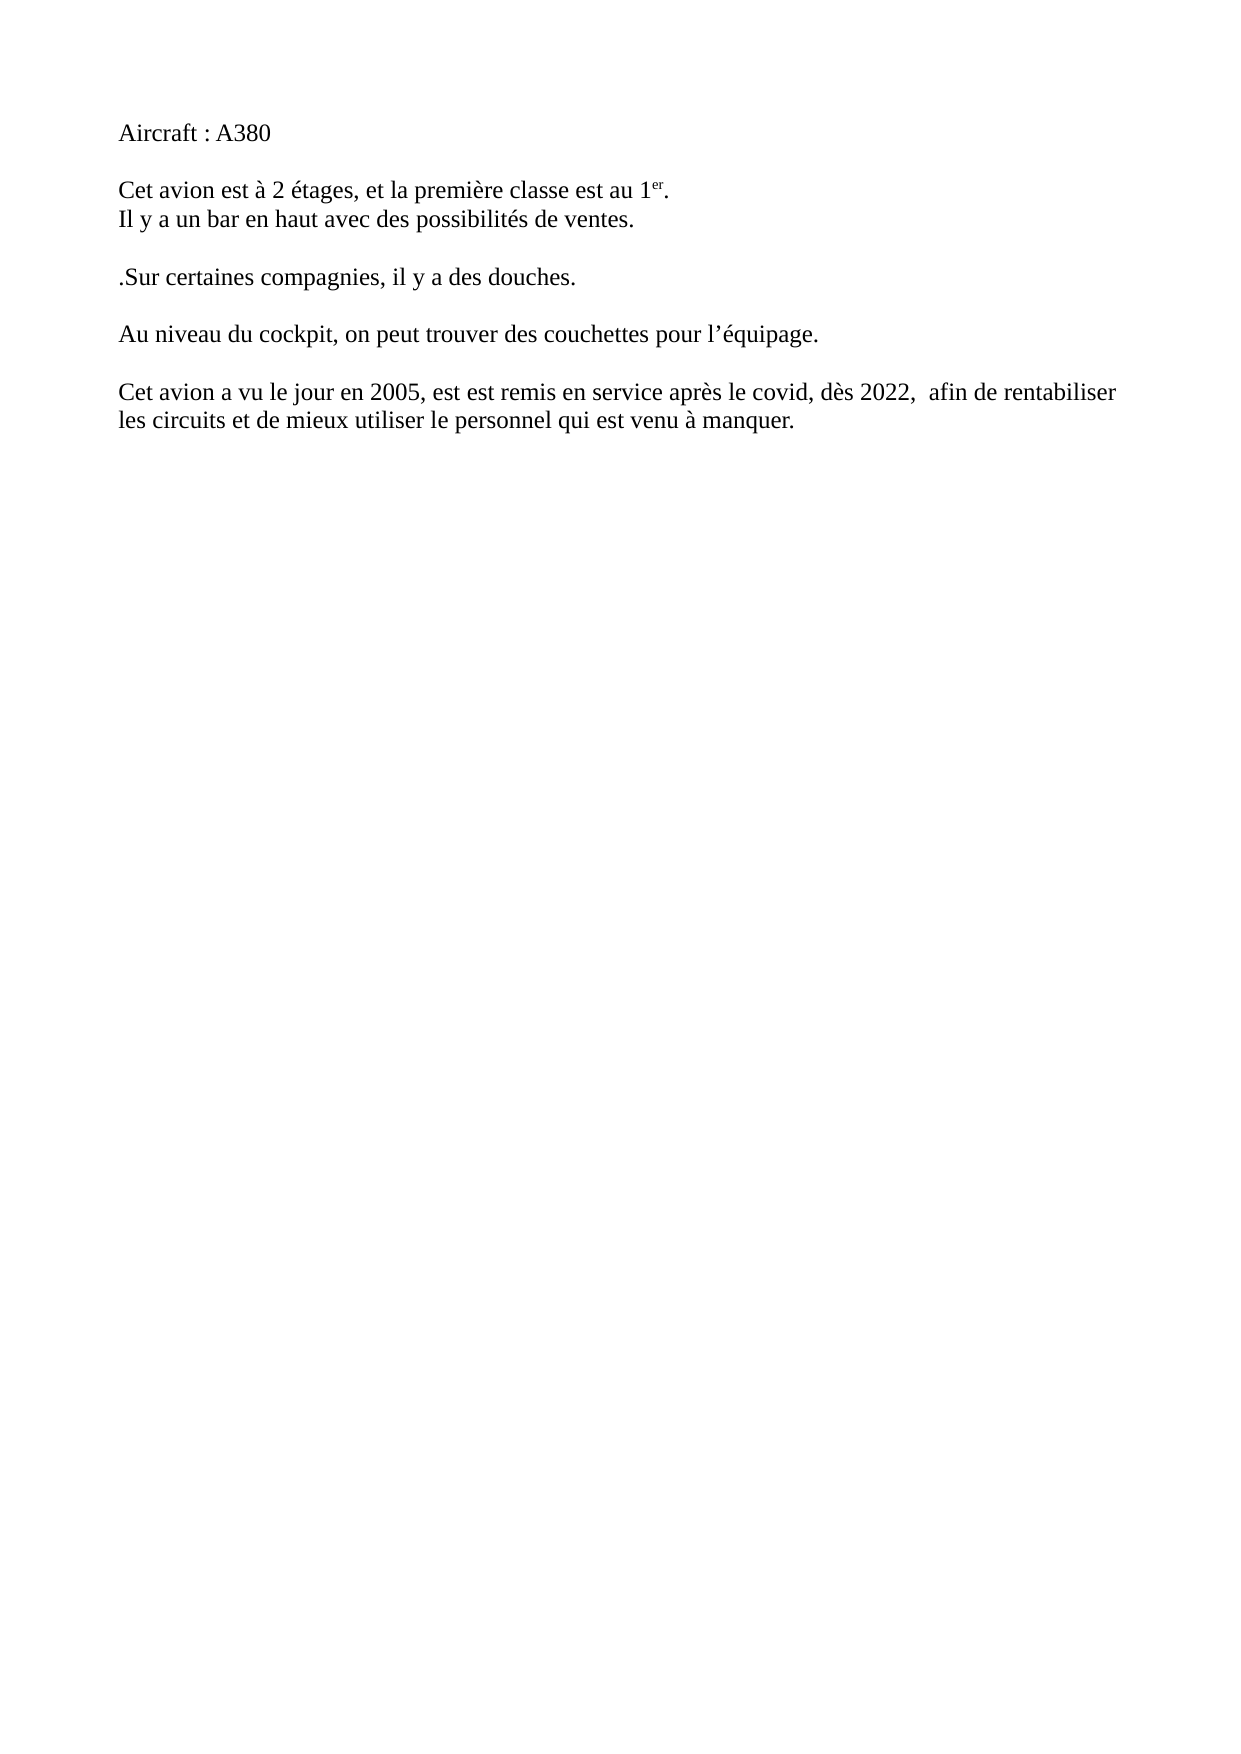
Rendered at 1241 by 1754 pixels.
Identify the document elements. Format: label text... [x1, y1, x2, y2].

text Cet avion est à 2 étages, et la première classe est au 1er. [118, 176, 1122, 204]
text Aircraft : A380 [118, 118, 1122, 147]
text Cet avion a vu le jour en 2005, est est remis en service après le covid, dès 2022, afin de rentabiliser les circuits et de mieux utiliser le personnel qui est venu à manquer. [118, 377, 1122, 434]
text .Sur certaines compagnies, il y a des douches. [118, 262, 1122, 291]
text Au niveau du cockpit, on peut trouver des couchettes pour l’équipage. [118, 319, 1122, 348]
text Il y a un bar en haut avec des possibilités de ventes. [118, 204, 1122, 233]
